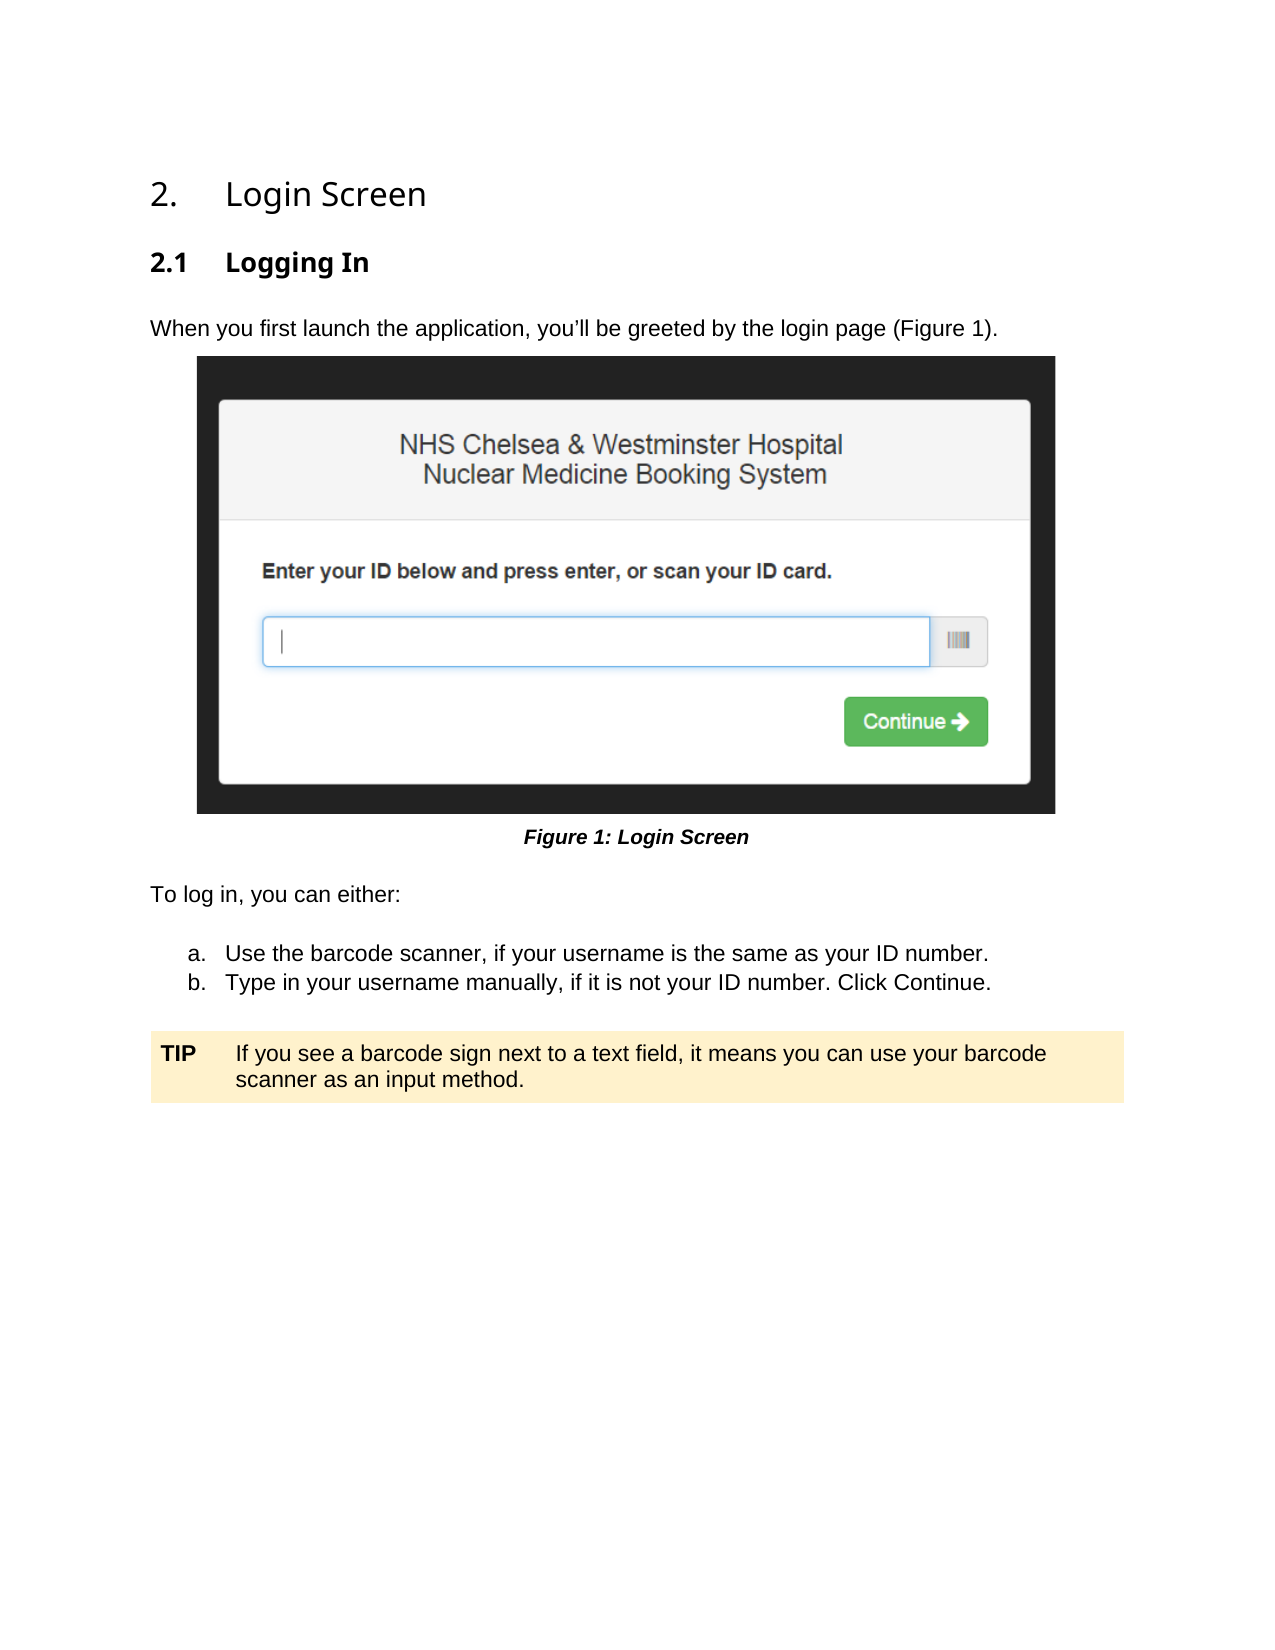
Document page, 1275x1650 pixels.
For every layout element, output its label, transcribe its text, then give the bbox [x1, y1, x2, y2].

list Type in your username manually, if it is not your ID number. Click Continue. [187, 970, 1125, 996]
subtitle 2. Login Screen [150, 171, 1125, 216]
list Use the barcode scanner, if your username is the same as your ID number. [187, 941, 1125, 966]
table_header TIP If you see a barcode sign next to a text field, it means you can use your barcode scanner as an input method. [151, 1031, 1124, 1103]
text To log in, you can either: [150, 882, 1125, 907]
picture [196, 356, 1056, 814]
subtitle 2.1 Logging In [150, 244, 1125, 281]
text When you first launch the application, you’ll be greeted by the login page (Figure 1). [150, 316, 1125, 341]
text Figure 1: Login Screen [150, 799, 1125, 849]
